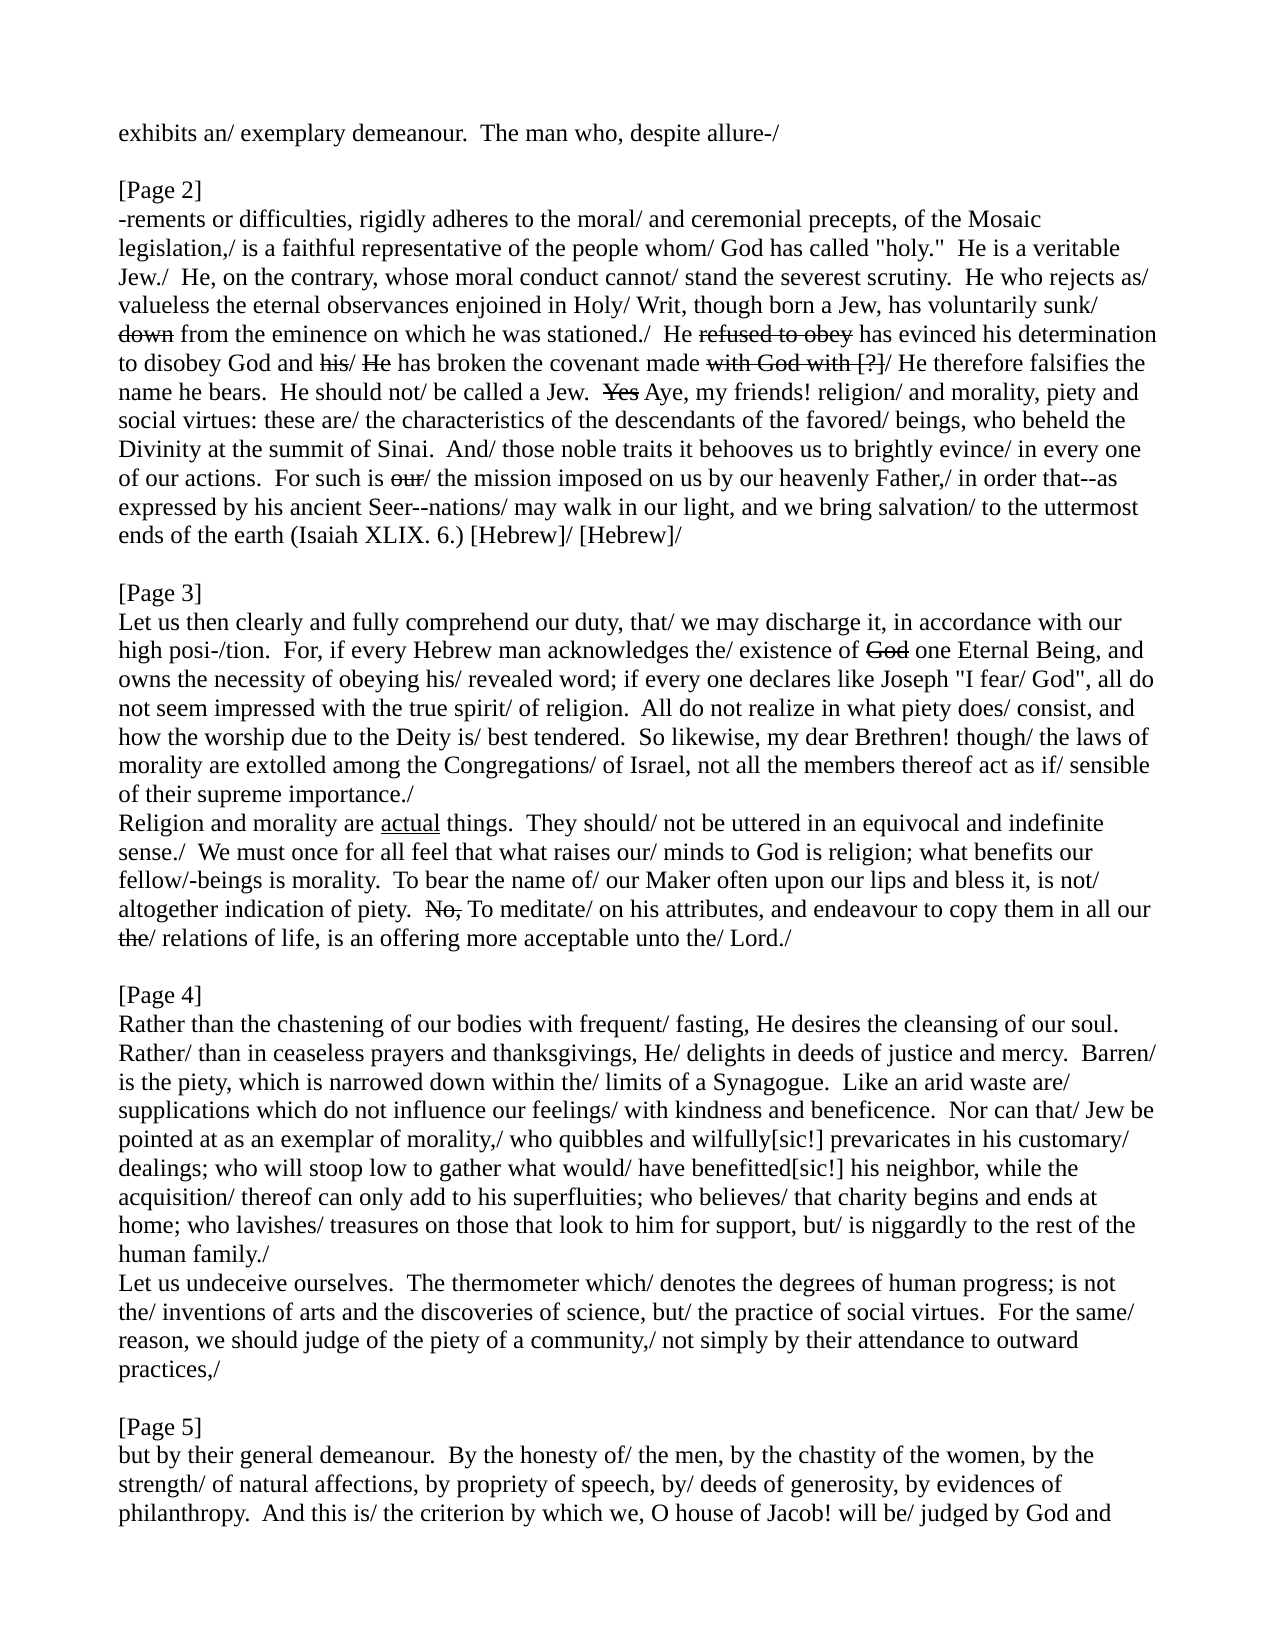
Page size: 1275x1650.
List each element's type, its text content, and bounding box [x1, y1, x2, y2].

text [Page 3] [118, 578, 1157, 607]
text Rather than the chastening of our bodies with frequent/ fasting, He desires the cleansing of our soul. Rather/ than in ceaseless prayers and thanksgivings, He/ delights in deeds of justice and mercy. Barren/ is the piety, which is narrowed down within the/ limits of a Synagogue. Like an arid waste are/ supplications which do not influence our feelings/ with kindness and beneficence. Nor can that/ Jew be pointed at as an exemplar of morality,/ who quibbles and wilfully[sic!] prevaricates in his customary/ dealings; who will stoop low to gather what would/ have benefitted[sic!] his neighbor, while the acquisition/ thereof can only add to his superfluities; who believes/ that charity begins and ends at home; who lavishes/ treasures on those that look to him for support, but/ is niggardly to the rest of the human family./ [118, 1009, 1157, 1268]
text Let us then clearly and fully comprehend our duty, that/ we may discharge it, in accordance with our high posi-/tion. For, if every Hebrew man acknowledges the/ existence of God one Eternal Being, and owns the necessity of obeying his/ revealed word; if every one declares like Joseph "I fear/ God", all do not seem impressed with the true spirit/ of religion. All do not realize in what piety does/ consist, and how the worship due to the Deity is/ best tendered. So likewise, my dear Brethren! though/ the laws of morality are extolled among the Congregations/ of Israel, not all the members thereof act as if/ sensible of their supreme importance./ [118, 607, 1157, 808]
text but by their general demeanour. By the honesty of/ the men, by the chastity of the women, by the strength/ of natural affections, by propriety of speech, by/ deeds of generosity, by evidences of philanthropy. And this is/ the criterion by which we, O house of Jacob! will be/ judged by God and [118, 1441, 1157, 1527]
text [Page 2] [118, 176, 1157, 204]
text [Page 5] [118, 1412, 1157, 1441]
text Let us undeceive ourselves. The thermometer which/ denotes the degrees of human progress; is not the/ inventions of arts and the discoveries of science, but/ the practice of social virtues. For the same/ reason, we should judge of the piety of a community,/ not simply by their attendance to outward practices,/ [118, 1268, 1157, 1383]
text [Page 4] [118, 981, 1157, 1009]
text exhibits an/ exemplary demeanour. The man who, despite allure-/ [118, 118, 1157, 147]
text -rements or difficulties, rigidly adheres to the moral/ and ceremonial precepts, of the Mosaic legislation,/ is a faithful representative of the people whom/ God has called "holy." He is a veritable Jew./ He, on the contrary, whose moral conduct cannot/ stand the severest scrutiny. He who rejects as/ valueless the eternal observances enjoined in Holy/ Writ, though born a Jew, has voluntarily sunk/ down from the eminence on which he was stationed./ He refused to obey has evinced his determination to disobey God and his/ He has broken the covenant made with God with [?]/ He therefore falsifies the name he bears. He should not/ be called a Jew. Yes Aye, my friends! religion/ and morality, piety and social virtues: these are/ the characteristics of the descendants of the favored/ beings, who beheld the Divinity at the summit of Sinai. And/ those noble traits it behooves us to brightly evince/ in every one of our actions. For such is our/ the mission imposed on us by our heavenly Father,/ in order that--as expressed by his ancient Seer--nations/ may walk in our light, and we bring salvation/ to the uttermost ends of the earth (Isaiah XLIX. 6.) [Hebrew]/ [Hebrew]/ [118, 204, 1157, 549]
text Religion and morality are actual things. They should/ not be uttered in an equivocal and indefinite sense./ We must once for all feel that what raises our/ minds to God is religion; what benefits our fellow/-beings is morality. To bear the name of/ our Maker often upon our lips and bless it, is not/ altogether indication of piety. No, To meditate/ on his attributes, and endeavour to copy them in all our the/ relations of life, is an offering more acceptable unto the/ Lord./ [118, 808, 1157, 952]
